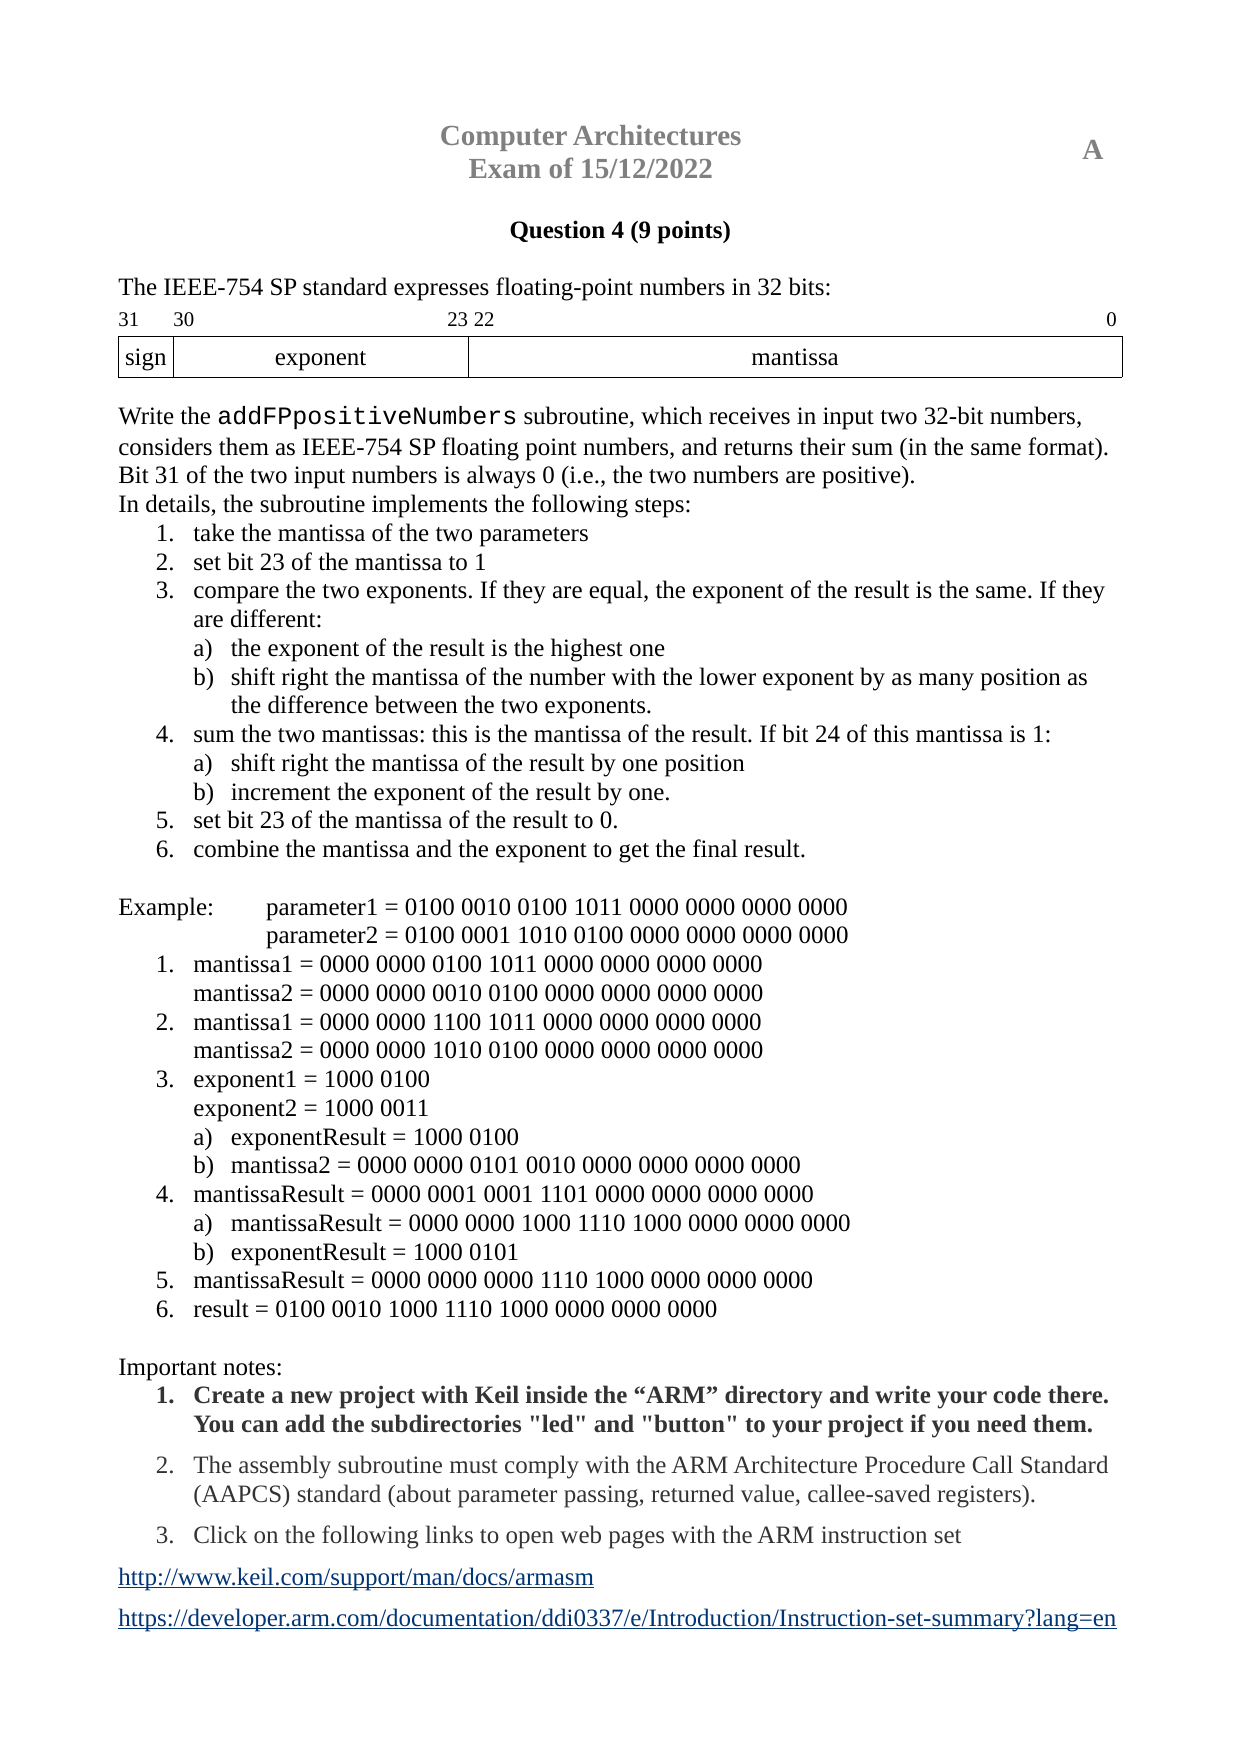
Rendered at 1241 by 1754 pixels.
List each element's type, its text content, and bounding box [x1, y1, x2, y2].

list take the mantissa of the two parameters [156, 518, 1122, 547]
text Important notes: [118, 1352, 1122, 1381]
list combine the mantissa and the exponent to get the final result. [156, 834, 1122, 863]
text http://www.keil.com/support/man/docs/armasm [118, 1562, 1122, 1591]
list mantissa1 = 0000 0000 1100 1011 0000 0000 0000 0000 [156, 1007, 1122, 1036]
table_header 0 [500, 301, 1122, 336]
list mantissaResult = 0000 0000 0000 1110 1000 0000 0000 0000 [156, 1266, 1122, 1294]
list mantissaResult = 0000 0001 0001 1101 0000 0000 0000 0000 [156, 1179, 1122, 1208]
list mantissa2 = 0000 0000 0010 0100 0000 0000 0000 0000 [156, 978, 1122, 1007]
list increment the exponent of the result by one. [193, 777, 1122, 806]
text Example: parameter1 = 0100 0010 0100 1011 0000 0000 0000 0000 [118, 892, 1122, 921]
text The IEEE-754 SP standard expresses floating-point numbers in 32 bits: [118, 272, 1122, 301]
list mantissa2 = 0000 0000 0101 0010 0000 0000 0000 0000 [193, 1151, 1122, 1179]
text In details, the subroutine implements the following steps: [118, 489, 1122, 518]
text Write the addFPpositiveNumbers subroutine, which receives in input two 32-bit numbers, considers them as IEEE-754 SP floating point numbers, and returns their sum (in the same format). Bit 31 of the two input numbers is always 0 (i.e., the two numbers are positive). [118, 401, 1122, 489]
list Click on the following links to open web pages with the ARM instruction set [156, 1521, 1122, 1549]
list mantissa1 = 0000 0000 0100 1011 0000 0000 0000 0000 [156, 949, 1122, 978]
list shift right the mantissa of the result by one position [193, 748, 1122, 777]
list sum the two mantissas: this is the mantissa of the result. If bit 24 of this mantissa is 1: [156, 719, 1122, 748]
table_header 23 [427, 301, 468, 336]
text Question 4 (9 points) [118, 215, 1122, 243]
list result = 0100 0010 1000 1110 1000 0000 0000 0000 [156, 1294, 1122, 1323]
list exponentResult = 1000 0101 [193, 1237, 1122, 1266]
text https://developer.arm.com/documentation/ddi0337/e/Introduction/Instruction-set-summary?lang=en [118, 1603, 1122, 1632]
list mantissaResult = 0000 0000 1000 1110 1000 0000 0000 0000 [193, 1208, 1122, 1237]
table_cell exponent [174, 337, 468, 377]
list The assembly subroutine must comply with the ARM Architecture Procedure Call Standard (AAPCS) standard (about parameter passing, returned value, callee-saved registers). [156, 1451, 1122, 1508]
text parameter2 = 0100 0001 1010 0100 0000 0000 0000 0000 [118, 921, 1122, 949]
list the exponent of the result is the highest one [193, 633, 1122, 662]
table_cell mantissa [469, 337, 1122, 377]
list shift right the mantissa of the number with the lower exponent by as many position as the difference between the two exponents. [193, 662, 1122, 719]
table_header 31 [118, 301, 173, 336]
list set bit 23 of the mantissa to 1 [156, 547, 1122, 576]
list exponent2 = 1000 0011 [156, 1093, 1122, 1122]
list exponent1 = 1000 0100 [156, 1064, 1122, 1093]
list Create a new project with Keil inside the “ARM” directory and write your code there. You can add the subdirectories "led" and "button" to your project if you need them. [156, 1381, 1122, 1438]
list mantissa2 = 0000 0000 1010 0100 0000 0000 0000 0000 [156, 1036, 1122, 1064]
table_header 30 [173, 301, 427, 336]
list compare the two exponents. If they are equal, the exponent of the result is the same. If they are different: [156, 576, 1122, 633]
table_cell sign [119, 337, 173, 377]
list exponentResult = 1000 0100 [193, 1122, 1122, 1151]
table_header 22 [468, 301, 500, 336]
list set bit 23 of the mantissa of the result to 0. [156, 806, 1122, 834]
